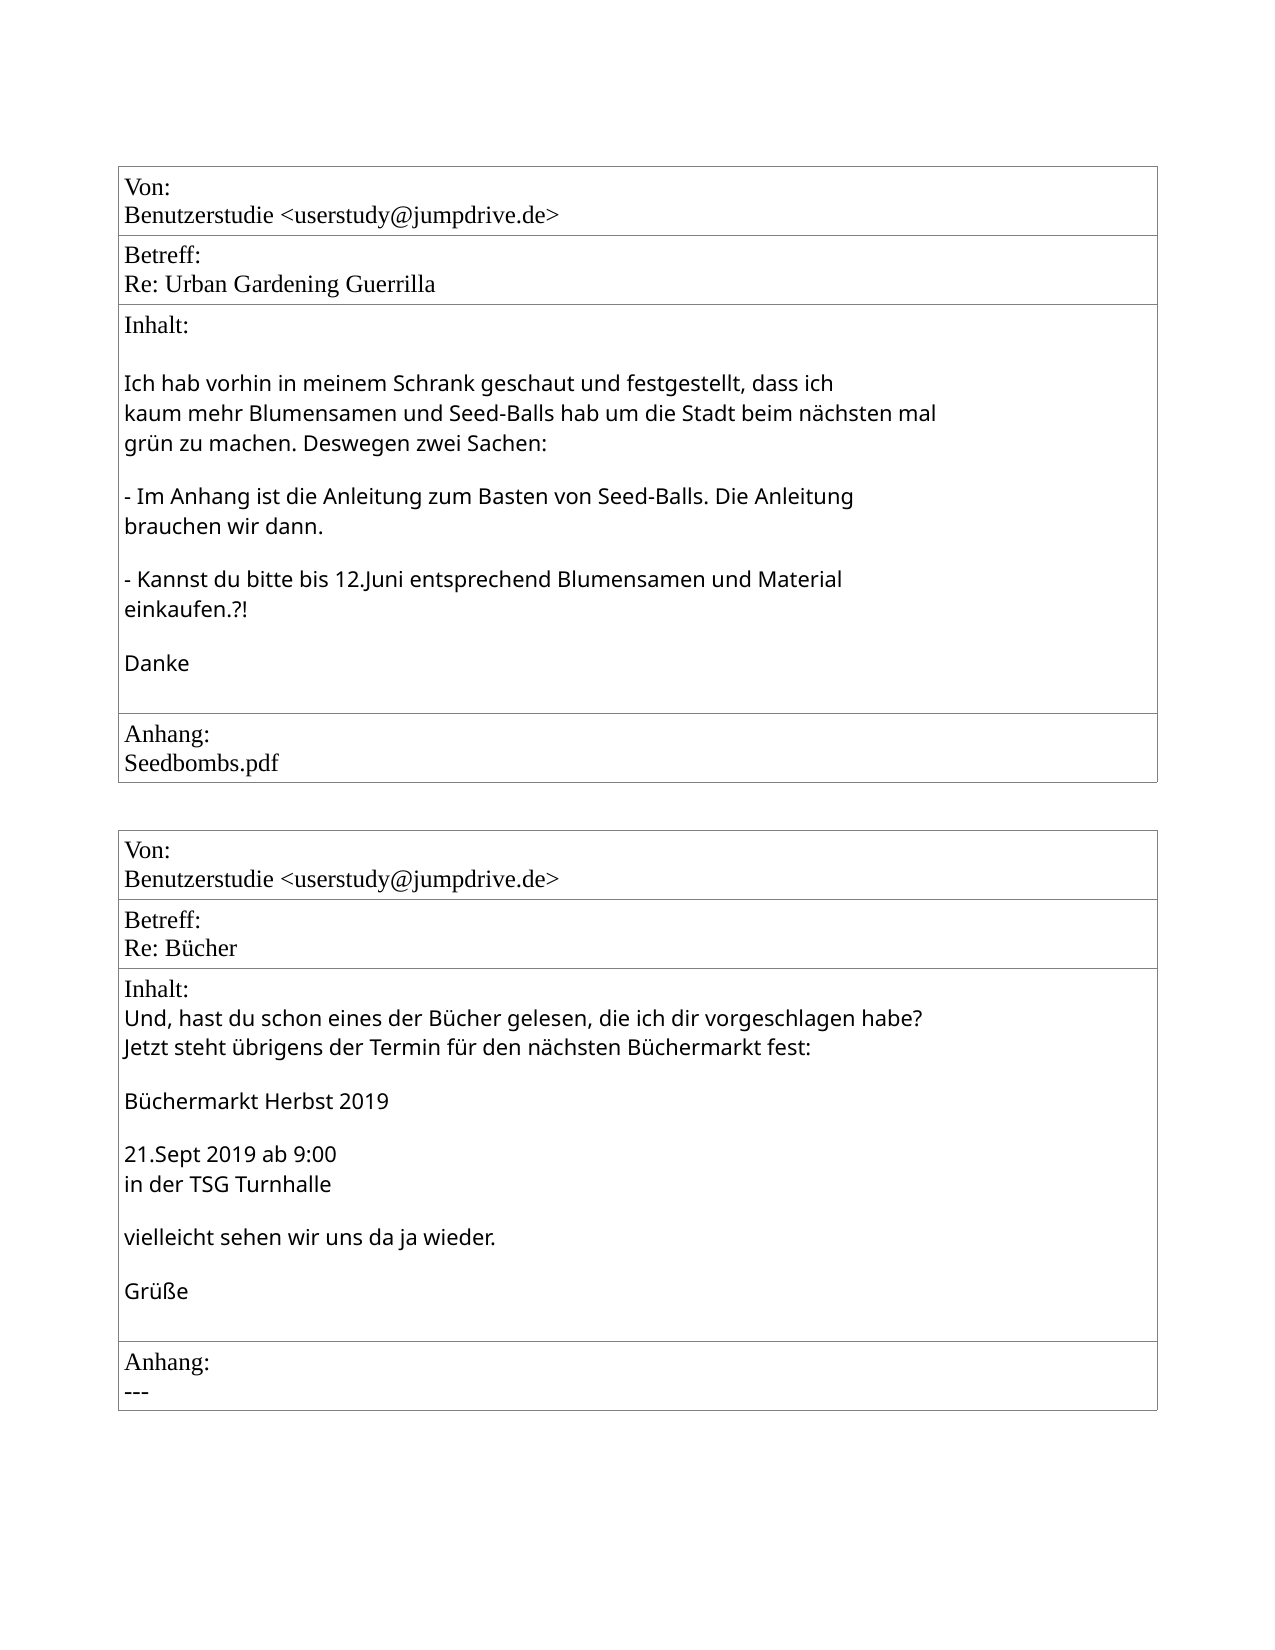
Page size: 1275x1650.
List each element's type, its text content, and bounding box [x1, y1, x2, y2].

table_cell Anhang: Seedbombs.pdf [119, 714, 1157, 782]
table_cell Inhalt: Und, hast du schon eines der Bücher gelesen, die ich dir vorgeschlagen habe? Jetzt steht übrigens der Termin für den nächsten Büchermarkt fest: Büchermarkt Herbst 2019 21.Sept 2019 ab 9:00 in der TSG Turnhalle vielleicht sehen wir uns da ja wieder. Grüße [119, 969, 1157, 1341]
table_cell Anhang: --- [119, 1342, 1157, 1410]
table_cell Inhalt: Ich hab vorhin in meinem Schrank geschaut und festgestellt, dass ich kaum mehr Blumensamen und Seed-Balls hab um die Stadt beim nächsten mal grün zu machen. Deswegen zwei Sachen: - Im Anhang ist die Anleitung zum Basten von Seed-Balls. Die Anleitung brauchen wir dann. - Kannst du bitte bis 12.Juni entsprechend Blumensamen und Material einkaufen.?! Danke [119, 305, 1157, 713]
table_header Von: Benutzerstudie <userstudy@jumpdrive.de> [119, 167, 1157, 235]
table_header Von: Benutzerstudie <userstudy@jumpdrive.de> [119, 831, 1157, 899]
table_cell Betreff: Re: Urban Gardening Guerrilla [119, 236, 1157, 304]
table_cell Betreff: Re: Bücher [119, 900, 1157, 968]
